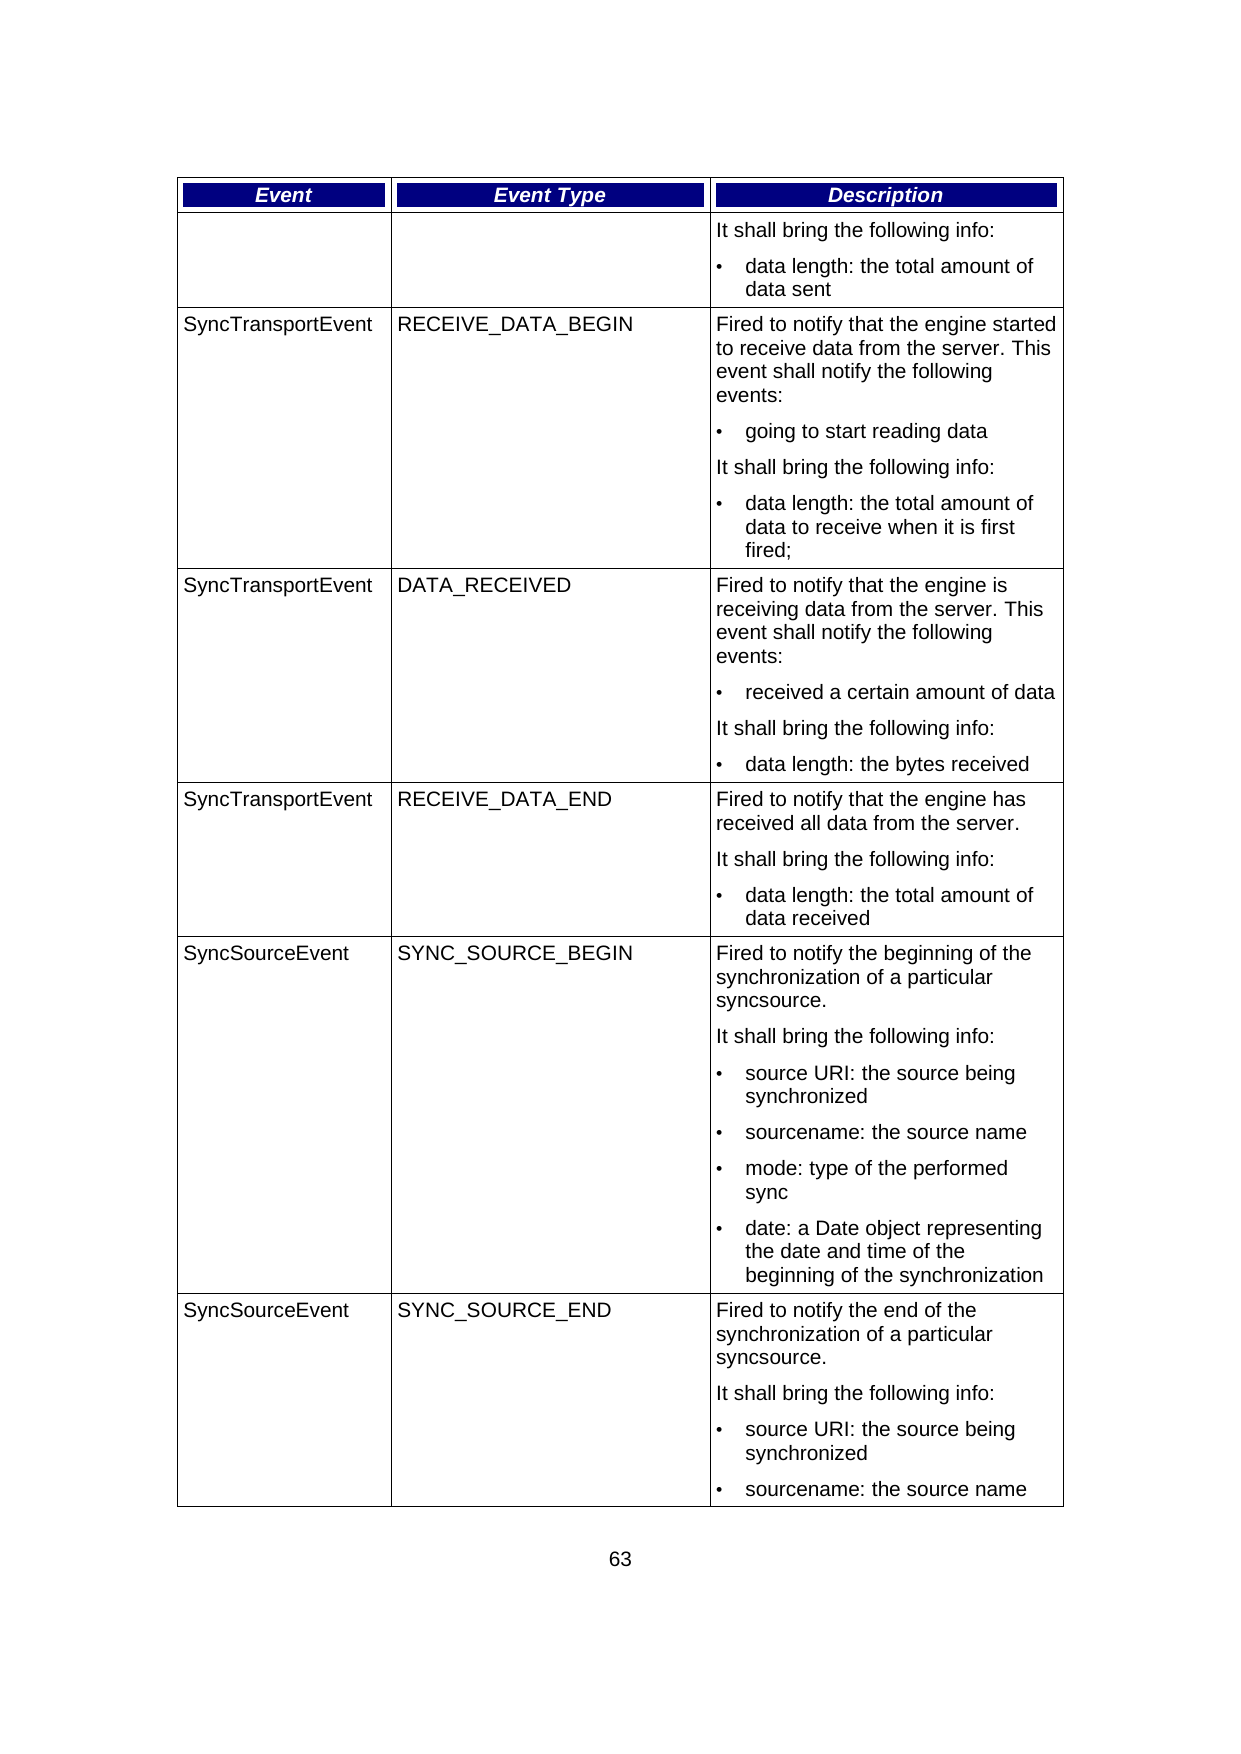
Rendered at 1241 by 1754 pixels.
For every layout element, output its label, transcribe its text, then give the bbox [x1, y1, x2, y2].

table_cell DATA_RECEIVED [392, 569, 710, 782]
table_cell SyncTransportEvent [178, 569, 391, 782]
table_header Event [178, 178, 391, 212]
table_cell It shall bring the following info: data length: the total amount of data sent [711, 213, 1063, 307]
table_cell RECEIVE_DATA_END [392, 783, 710, 936]
table_cell [392, 213, 710, 307]
table_header Event Type [392, 178, 710, 212]
table_cell Fired to notify the beginning of the synchronization of a particular syncsource. It shall bring the following info: source URI: the source being synchronized sourcename: the source name mode: type of the performed sync date: a Date object representing the date and time of the beginning of the synchronization [711, 937, 1063, 1293]
table_cell SYNC_SOURCE_BEGIN [392, 937, 710, 1293]
table_cell Fired to notify that the engine has received all data from the server. It shall bring the following info: data length: the total amount of data received [711, 783, 1063, 936]
table_cell RECEIVE_DATA_BEGIN [392, 308, 710, 568]
table_cell Fired to notify that the engine started to receive data from the server. This event shall notify the following events: going to start reading data It shall bring the following info: data length: the total amount of data to receive when it is first fired; [711, 308, 1063, 568]
table_cell SyncSourceEvent [178, 937, 391, 1293]
table_cell [178, 213, 391, 307]
table_cell SyncTransportEvent [178, 783, 391, 936]
table_cell SyncSourceEvent [178, 1294, 391, 1506]
table_cell SyncTransportEvent [178, 308, 391, 568]
table_header Description [711, 178, 1063, 212]
table_cell Fired to notify the end of the synchronization of a particular syncsource. It shall bring the following info: source URI: the source being synchronized sourcename: the source name mode: type of the performed sync date: a Date object representing the date and time of the end of the synchronization [711, 1294, 1063, 1506]
table_cell SYNC_SOURCE_END [392, 1294, 710, 1506]
table_cell Fired to notify that the engine is receiving data from the server. This event shall notify the following events: received a certain amount of data It shall bring the following info: data length: the bytes received [711, 569, 1063, 782]
